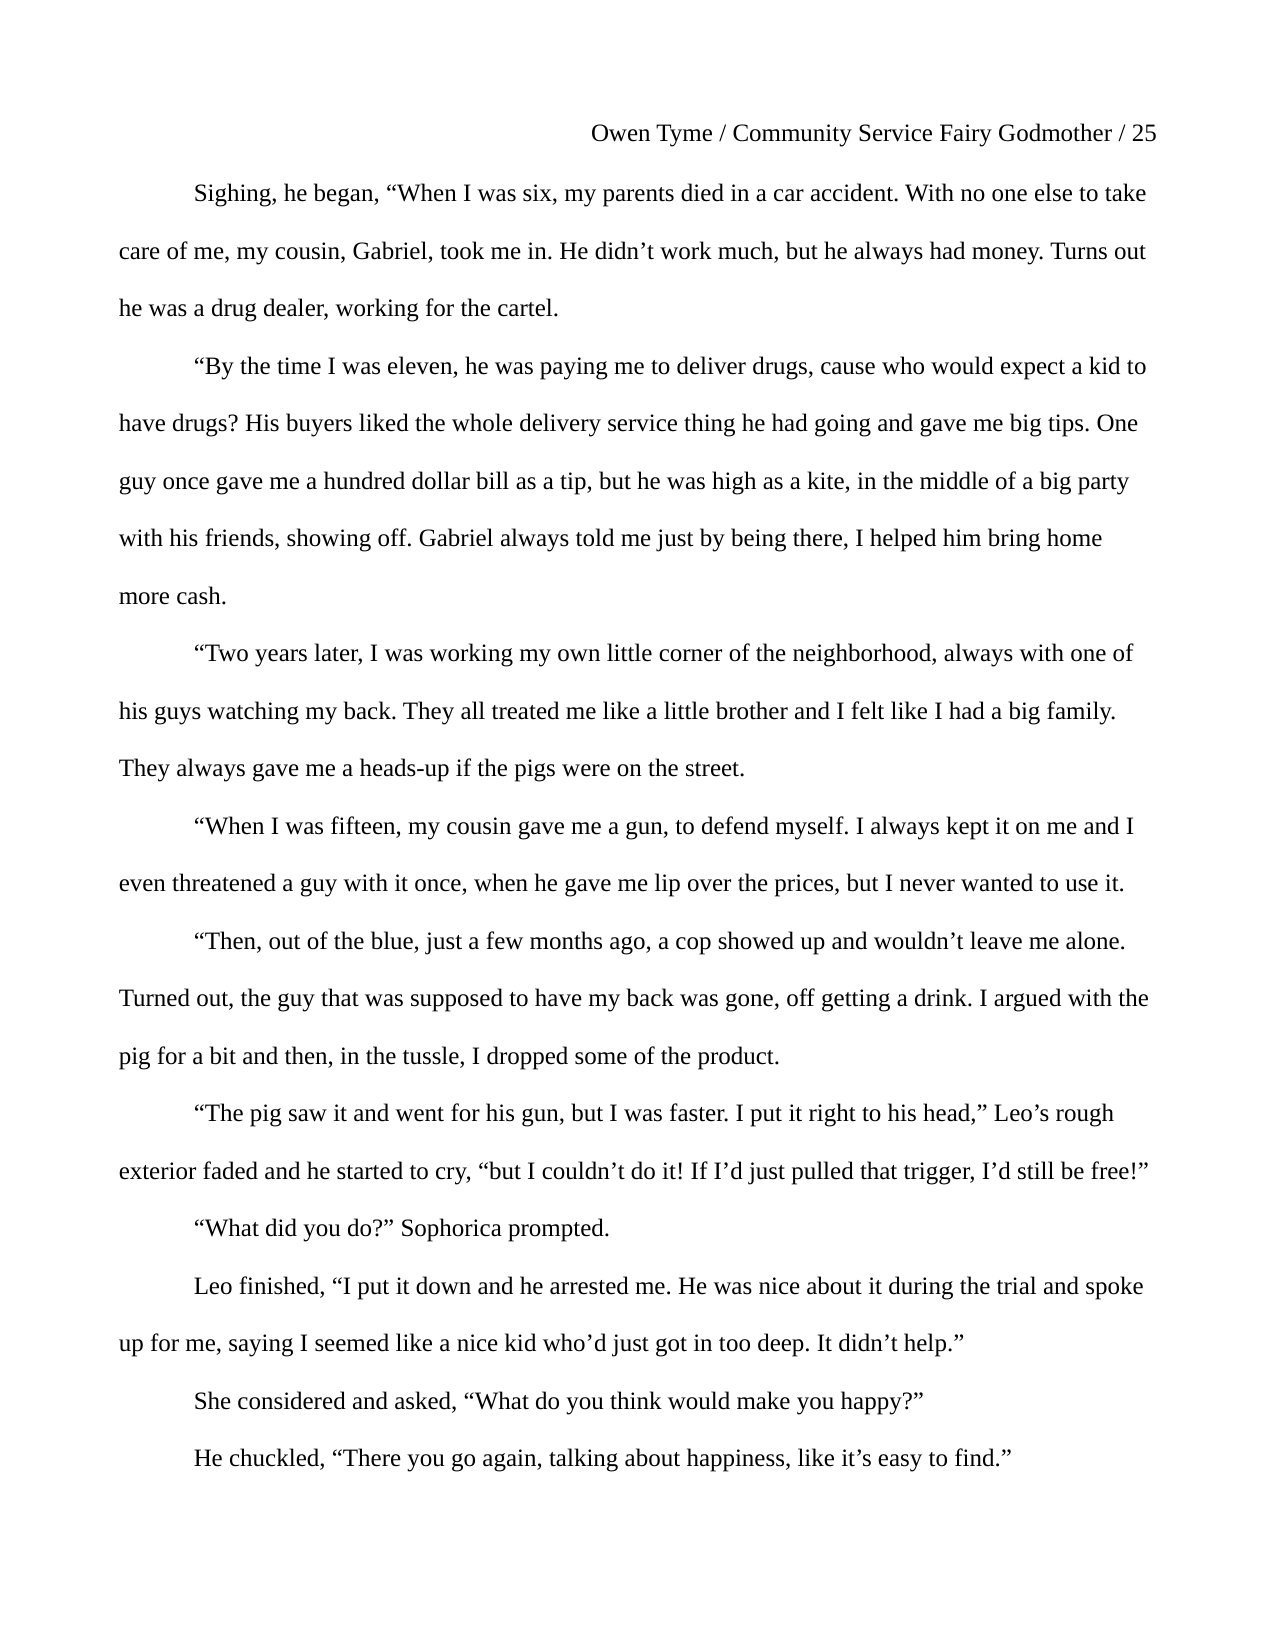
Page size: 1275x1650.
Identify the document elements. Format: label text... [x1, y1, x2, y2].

text He chuckled, “There you go again, talking about happiness, like it’s easy to find.” [118, 1443, 1156, 1472]
text “Then, out of the blue, just a few months ago, a cop showed up and wouldn’t leave me alone. Turned out, the guy that was supposed to have my back was gone, off getting a drink. I argued with the pig for a bit and then, in the tussle, I dropped some of the product. [118, 926, 1156, 1070]
text Leo finished, “I put it down and he arrested me. He was nice about it during the trial and spoke up for me, saying I seemed like a nice kid who’d just got in too deep. It didn’t help.” [118, 1271, 1156, 1357]
text Sighing, he began, “When I was six, my parents died in a car accident. With no one else to take care of me, my cousin, Gabriel, took me in. He didn’t work much, but he always had money. Turns out he was a drug dealer, working for the cartel. [118, 178, 1156, 322]
text “The pig saw it and went for his gun, but I was faster. I put it right to his head,” Leo’s rough exterior faded and he started to cry, “but I couldn’t do it! If I’d just pulled that trigger, I’d still be free!” [118, 1098, 1156, 1185]
text “What did you do?” Sophorica prompted. [118, 1213, 1156, 1242]
text “By the time I was eleven, he was paying me to deliver drugs, cause who would expect a kid to have drugs? His buyers liked the whole delivery service thing he had going and gave me big tips. One guy once gave me a hundred dollar bill as a tip, but he was high as a kite, in the middle of a big party with his friends, showing off. Gabriel always told me just by being there, I helped him bring home more cash. [118, 351, 1156, 610]
text She considered and asked, “What do you think would make you happy?” [118, 1386, 1156, 1415]
text “When I was fifteen, my cousin gave me a gun, to defend myself. I always kept it on me and I even threatened a guy with it once, when he gave me lip over the prices, but I never wanted to use it. [118, 811, 1156, 897]
text “Two years later, I was working my own little corner of the neighborhood, always with one of his guys watching my back. They all treated me like a little brother and I felt like I had a big family. They always gave me a heads-up if the pigs were on the street. [118, 638, 1156, 782]
